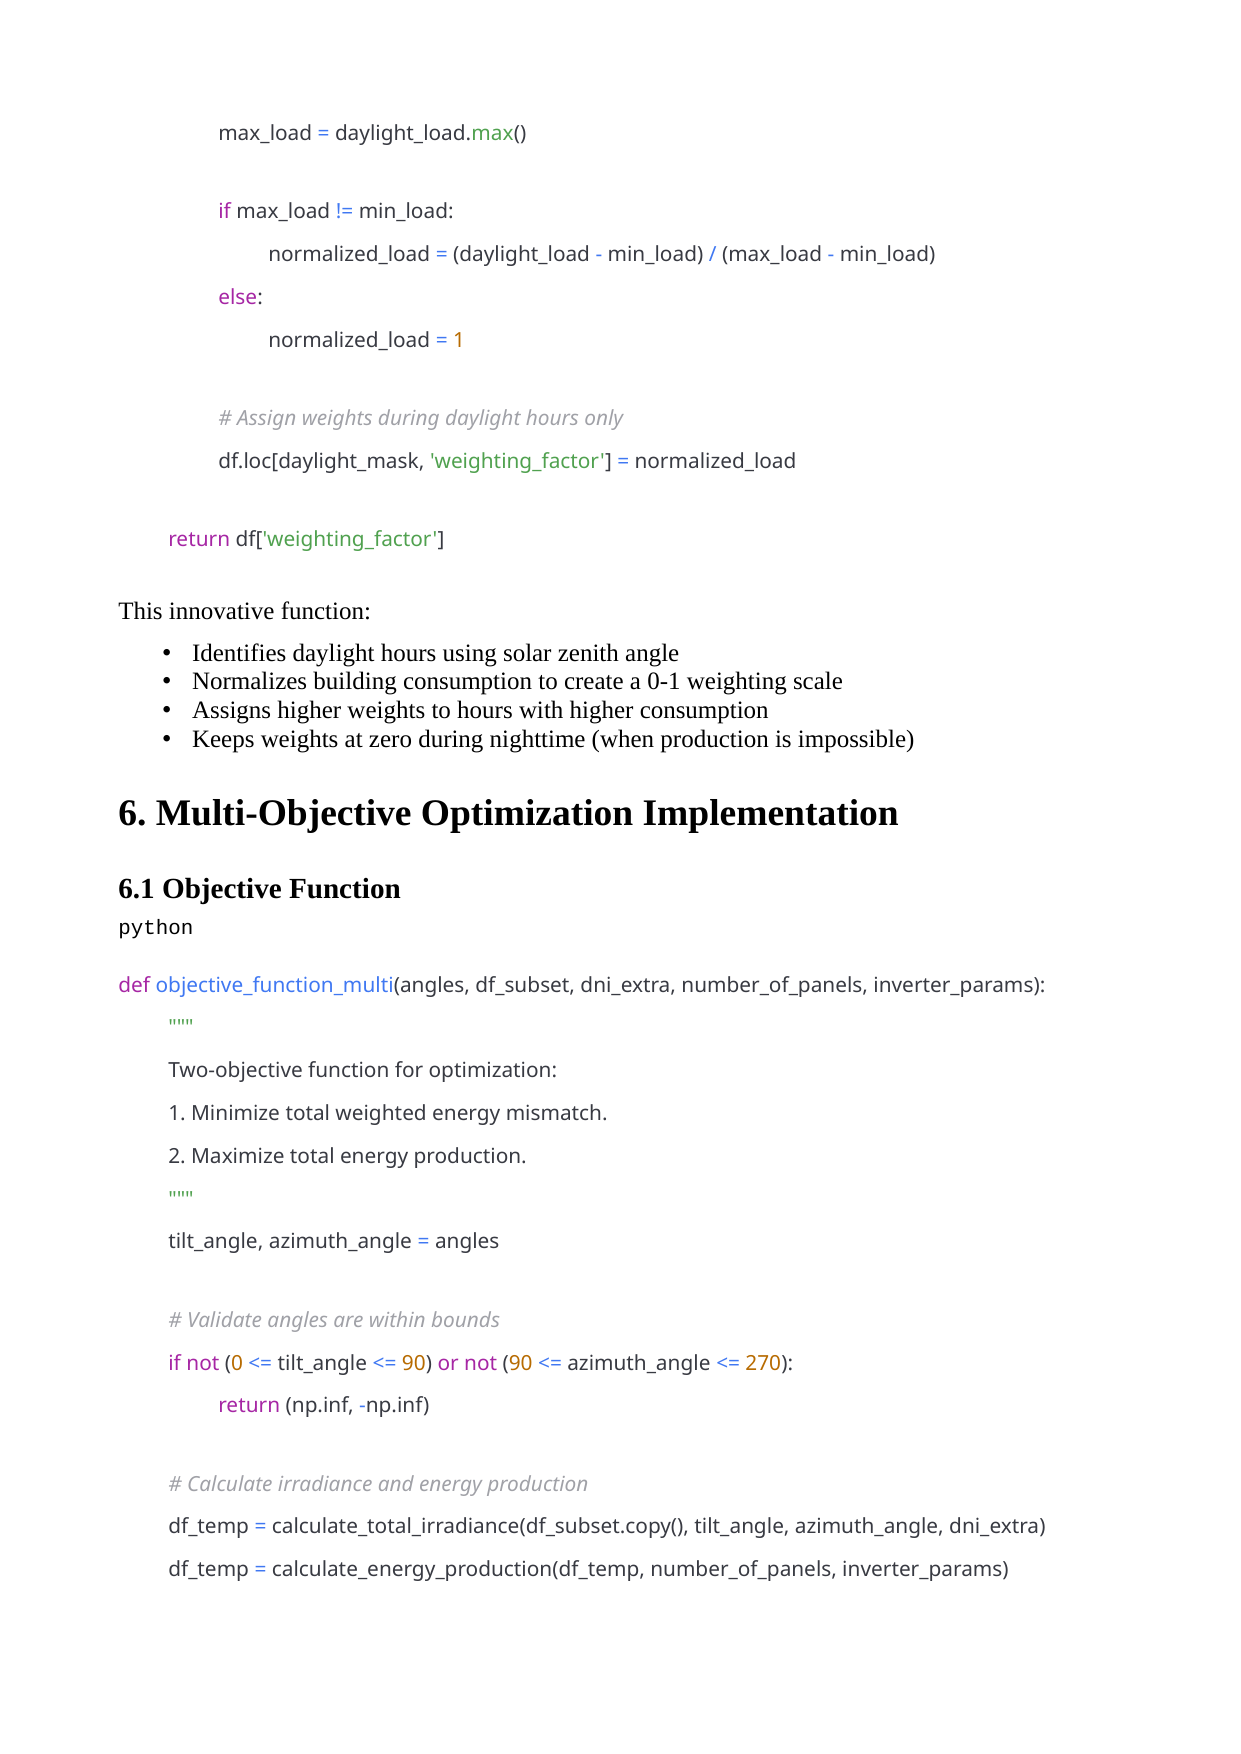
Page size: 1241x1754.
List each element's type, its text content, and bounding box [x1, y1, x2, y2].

text else: [118, 282, 1122, 311]
text tilt_angle, azimuth_angle = angles [118, 1227, 1122, 1255]
text This innovative function: [118, 596, 1122, 625]
text df_temp = calculate_total_irradiance(df_subset.copy(), tilt_angle, azimuth_angle, dni_extra) [118, 1511, 1122, 1540]
subtitle 6. Multi-Objective Optimization Implementation [118, 790, 1122, 833]
text python [118, 917, 1122, 940]
text 1. Minimize total weighted energy mismatch. [118, 1098, 1122, 1127]
text if max_load != min_load: [118, 196, 1122, 225]
text normalized_load = 1 [118, 325, 1122, 353]
list Assigns higher weights to hours with higher consumption [162, 695, 1122, 724]
text # Assign weights during daylight hours only [118, 403, 1122, 432]
list Keeps weights at zero during nighttime (when production is impossible) [162, 724, 1122, 753]
text max_load = daylight_load.max() [118, 118, 1122, 147]
text # Calculate irradiance and energy production [118, 1469, 1122, 1497]
text return df['weighting_factor'] [118, 524, 1122, 553]
text 2. Maximize total energy production. [118, 1141, 1122, 1169]
subtitle 6.1 Objective Function [118, 871, 1122, 904]
list Normalizes building consumption to create a 0-1 weighting scale [162, 666, 1122, 695]
text Two-objective function for optimization: [118, 1055, 1122, 1084]
text df_temp = calculate_energy_production(df_temp, number_of_panels, inverter_params) [118, 1554, 1122, 1583]
text """ [118, 1012, 1122, 1041]
text return (np.inf, -np.inf) [118, 1390, 1122, 1419]
text df.loc[daylight_mask, 'weighting_factor'] = normalized_load [118, 446, 1122, 474]
text if not (0 <= tilt_angle <= 90) or not (90 <= azimuth_angle <= 270): [118, 1348, 1122, 1376]
text """ [118, 1184, 1122, 1212]
text def objective_function_multi(angles, df_subset, dni_extra, number_of_panels, inverter_params): [118, 970, 1122, 998]
text # Validate angles are within bounds [118, 1305, 1122, 1333]
list Identifies daylight hours using solar zenith angle [162, 638, 1122, 666]
text normalized_load = (daylight_load - min_load) / (max_load - min_load) [118, 239, 1122, 268]
